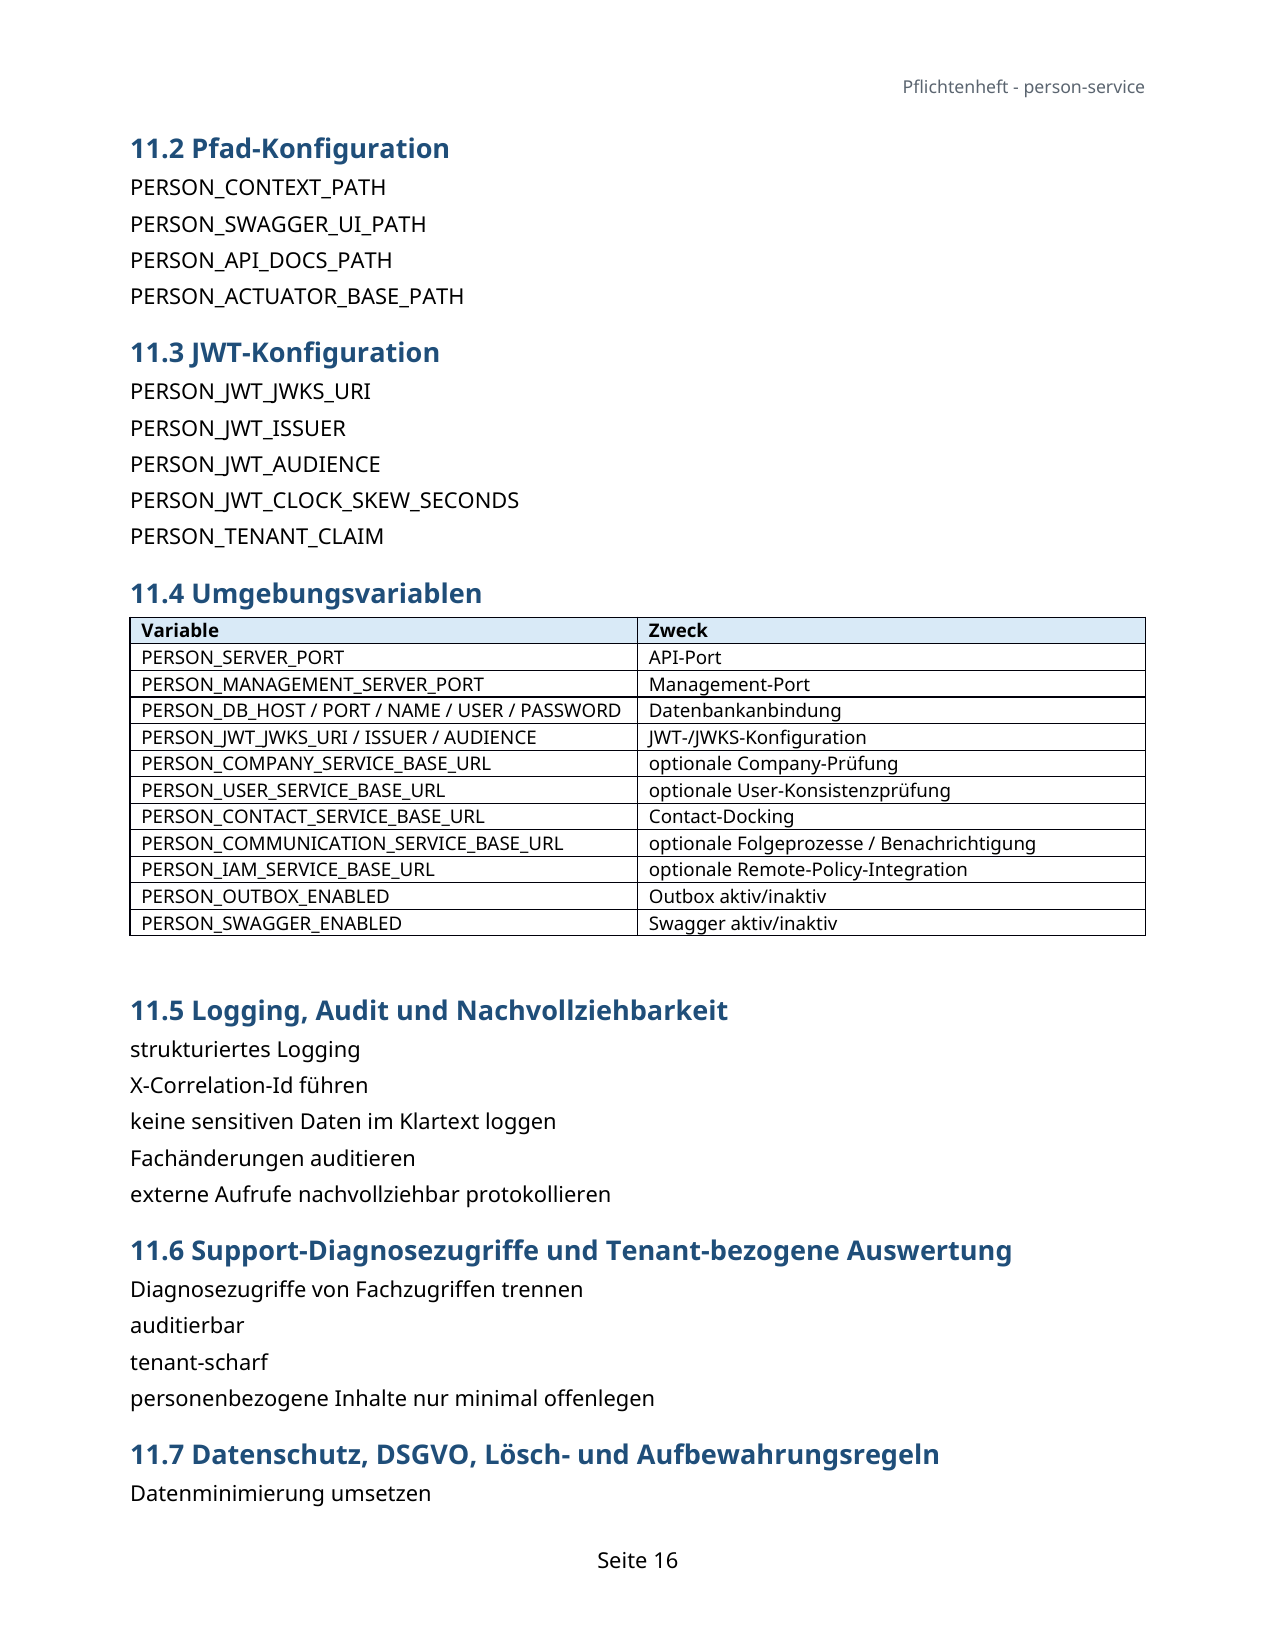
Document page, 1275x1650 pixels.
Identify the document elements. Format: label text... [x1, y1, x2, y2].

list Diagnosezugriffe von Fachzugriffen trennen [130, 1274, 1145, 1304]
table_cell Management-Port [638, 671, 1145, 696]
table_cell PERSON_USER_SERVICE_BASE_URL [131, 777, 637, 803]
table_cell PERSON_MANAGEMENT_SERVER_PORT [131, 671, 637, 696]
list PERSON_JWT_JWKS_URI [130, 376, 1145, 406]
table_cell Contact-Docking [638, 804, 1145, 829]
table_cell optionale Company-Prüfung [638, 751, 1145, 776]
table_cell PERSON_SERVER_PORT [131, 644, 637, 670]
list PERSON_ACTUATOR_BASE_PATH [130, 281, 1145, 311]
list externe Aufrufe nachvollziehbar protokollieren [130, 1179, 1145, 1209]
table_header Zweck [638, 618, 1145, 643]
table_cell optionale User-Konsistenzprüfung [638, 777, 1145, 803]
table_cell optionale Folgeprozesse / Benachrichtigung [638, 830, 1145, 856]
subtitle 11.7 Datenschutz, DSGVO, Lösch- und Aufbewahrungsregeln [130, 1436, 1145, 1473]
table_cell API-Port [638, 644, 1145, 670]
table_cell JWT-/JWKS-Konfiguration [638, 724, 1145, 749]
subtitle 11.6 Support-Diagnosezugriffe und Tenant-bezogene Auswertung [130, 1232, 1145, 1269]
table_cell PERSON_IAM_SERVICE_BASE_URL [131, 857, 637, 882]
subtitle 11.4 Umgebungsvariablen [130, 574, 1145, 611]
list PERSON_JWT_AUDIENCE [130, 449, 1145, 479]
list tenant-scharf [130, 1347, 1145, 1376]
list PERSON_CONTEXT_PATH [130, 172, 1145, 202]
table_header Variable [131, 618, 637, 643]
list X-Correlation-Id führen [130, 1070, 1145, 1100]
table_cell PERSON_CONTACT_SERVICE_BASE_URL [131, 804, 637, 829]
list strukturiertes Logging [130, 1034, 1145, 1064]
table_cell PERSON_COMPANY_SERVICE_BASE_URL [131, 751, 637, 776]
table_cell PERSON_OUTBOX_ENABLED [131, 883, 637, 909]
list PERSON_TENANT_CLAIM [130, 521, 1145, 551]
list keine sensitiven Daten im Klartext loggen [130, 1106, 1145, 1136]
list Fachänderungen auditieren [130, 1143, 1145, 1172]
table_cell optionale Remote-Policy-Integration [638, 857, 1145, 882]
table_cell Swagger aktiv/inaktiv [638, 910, 1145, 935]
subtitle 11.5 Logging, Audit und Nachvollziehbarkeit [130, 991, 1145, 1028]
list personenbezogene Inhalte nur minimal offenlegen [130, 1383, 1145, 1413]
list auditierbar [130, 1310, 1145, 1340]
table_cell Outbox aktiv/inaktiv [638, 883, 1145, 909]
table_cell Datenbankanbindung [638, 698, 1145, 723]
table_cell PERSON_SWAGGER_ENABLED [131, 910, 637, 935]
subtitle 11.2 Pfad-Konfiguration [130, 130, 1145, 167]
list PERSON_JWT_ISSUER [130, 413, 1145, 442]
table_cell PERSON_COMMUNICATION_SERVICE_BASE_URL [131, 830, 637, 856]
list Datenminimierung umsetzen [130, 1478, 1145, 1508]
list PERSON_API_DOCS_PATH [130, 245, 1145, 274]
subtitle 11.3 JWT-Konfiguration [130, 334, 1145, 371]
list PERSON_JWT_CLOCK_SKEW_SECONDS [130, 485, 1145, 515]
table_cell PERSON_DB_HOST / PORT / NAME / USER / PASSWORD [131, 698, 637, 723]
list PERSON_SWAGGER_UI_PATH [130, 208, 1145, 238]
table_cell PERSON_JWT_JWKS_URI / ISSUER / AUDIENCE [131, 724, 637, 749]
